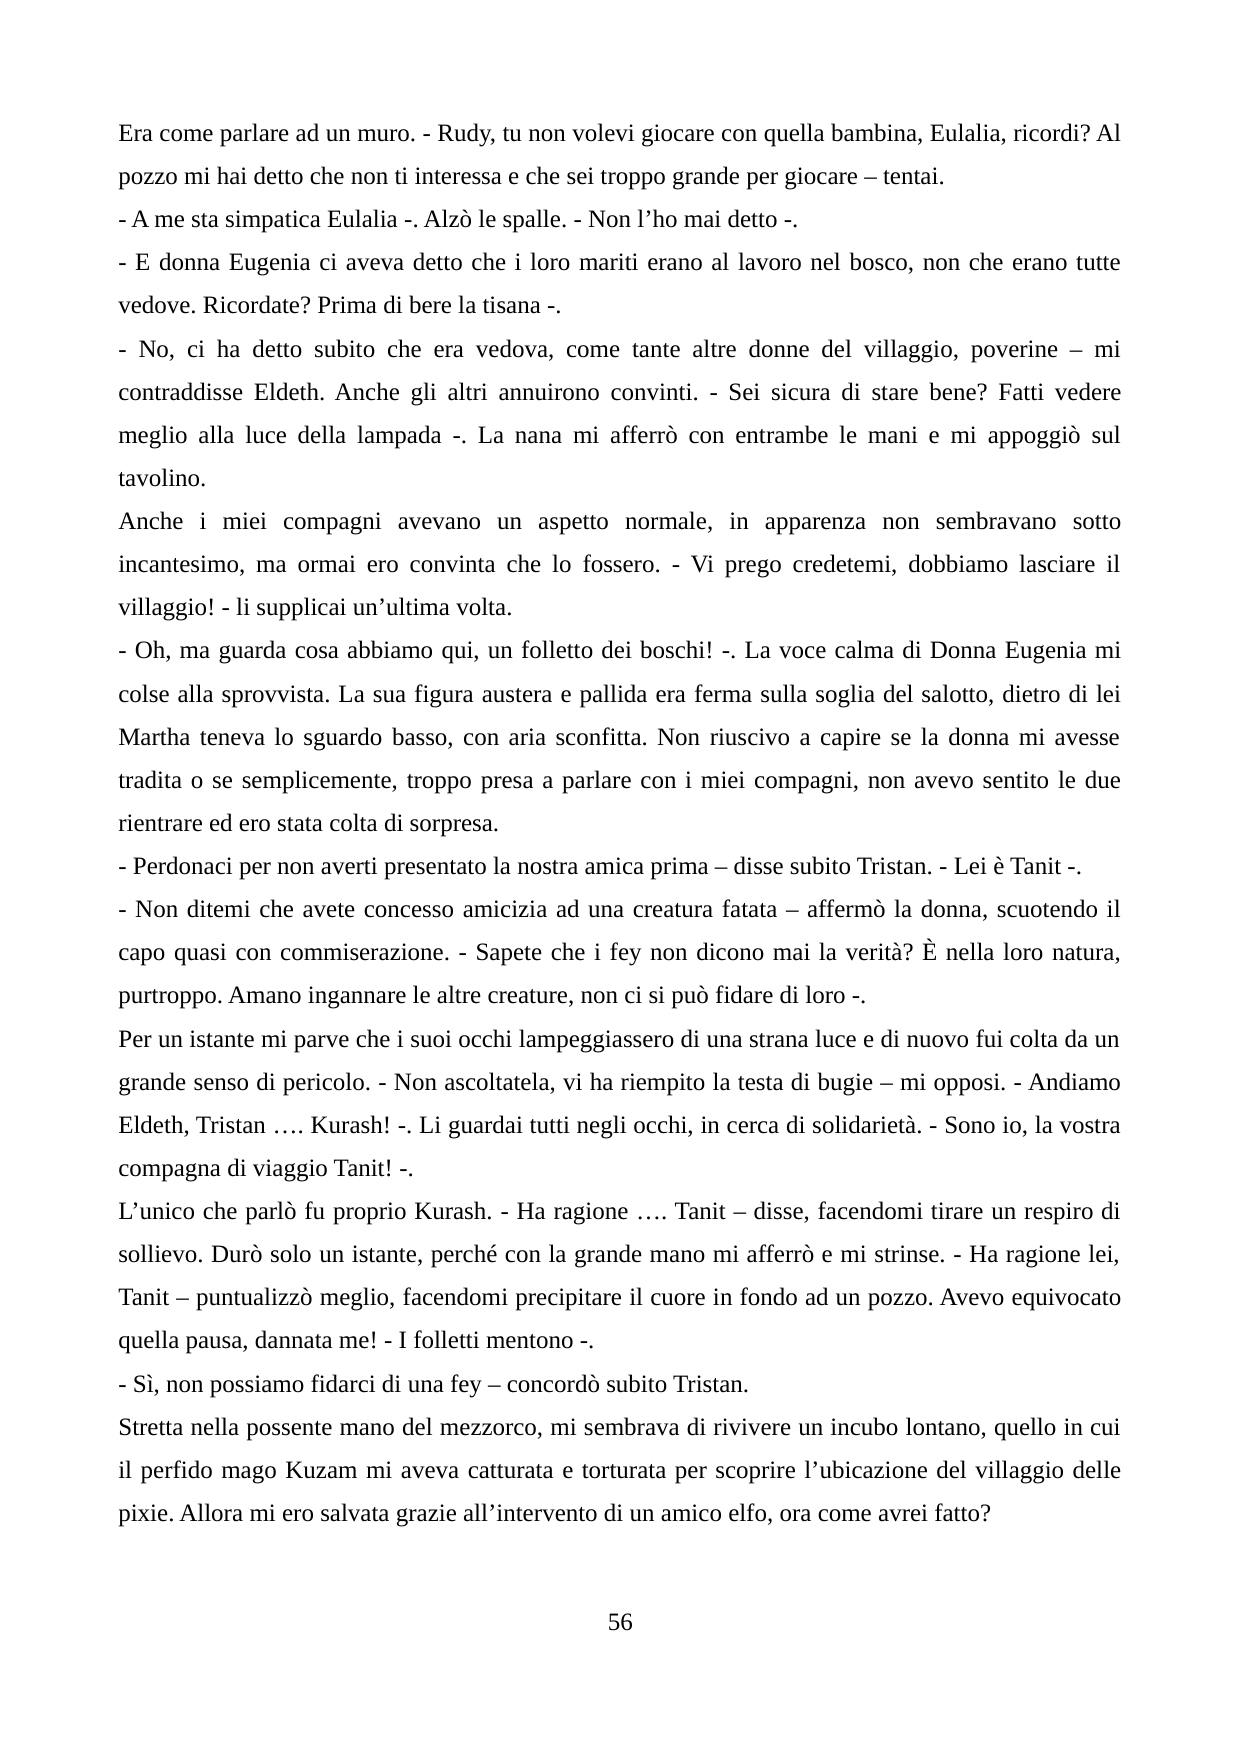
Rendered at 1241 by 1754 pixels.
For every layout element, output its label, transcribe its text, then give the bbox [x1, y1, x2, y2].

text Stretta nella possente mano del mezzorco, mi sembrava di rivivere un incubo lontano, quello in cui il perfido mago Kuzam mi aveva catturata e torturata per scoprire l’ubicazione del villaggio delle pixie. Allora mi ero salvata grazie all’intervento di un amico elfo, ora come avrei fatto? [118, 1412, 1122, 1527]
text L’unico che parlò fu proprio Kurash. - Ha ragione …. Tanit – disse, facendomi tirare un respiro di sollievo. Durò solo un istante, perché con la grande mano mi afferrò e mi strinse. - Ha ragione lei, Tanit – puntualizzò meglio, facendomi precipitare il cuore in fondo ad un pozzo. Avevo equivocato quella pausa, dannata me! - I folletti mentono -. [118, 1196, 1122, 1354]
text - No, ci ha detto subito che era vedova, come tante altre donne del villaggio, poverine – mi contraddisse Eldeth. Anche gli altri annuirono convinti. - Sei sicura di stare bene? Fatti vedere meglio alla luce della lampada -. La nana mi afferrò con entrambe le mani e mi appoggiò sul tavolino. [118, 334, 1122, 492]
text - Perdonaci per non averti presentato la nostra amica prima – disse subito Tristan. - Lei è Tanit -. [118, 851, 1122, 880]
text Anche i miei compagni avevano un aspetto normale, in apparenza non sembravano sotto incantesimo, ma ormai ero convinta che lo fossero. - Vi prego credetemi, dobbiamo lasciare il villaggio! - li supplicai un’ultima volta. [118, 506, 1122, 621]
text - A me sta simpatica Eulalia -. Alzò le spalle. - Non l’ho mai detto -. [118, 204, 1122, 233]
text Per un istante mi parve che i suoi occhi lampeggiassero di una strana luce e di nuovo fui colta da un grande senso di pericolo. - Non ascoltatela, vi ha riempito la testa di bugie – mi opposi. - Andiamo Eldeth, Tristan …. Kurash! -. Li guardai tutti negli occhi, in cerca di solidarietà. - Sono io, la vostra compagna di viaggio Tanit! -. [118, 1024, 1122, 1182]
text - Sì, non possiamo fidarci di una fey – concordò subito Tristan. [118, 1369, 1122, 1397]
text - Oh, ma guarda cosa abbiamo qui, un folletto dei boschi! -. La voce calma di Donna Eugenia mi colse alla sprovvista. La sua figura austera e pallida era ferma sulla soglia del salotto, dietro di lei Martha teneva lo sguardo basso, con aria sconfitta. Non riuscivo a capire se la donna mi avesse tradita o se semplicemente, troppo presa a parlare con i miei compagni, non avevo sentito le due rientrare ed ero stata colta di sorpresa. [118, 636, 1122, 837]
text - E donna Eugenia ci aveva detto che i loro mariti erano al lavoro nel bosco, non che erano tutte vedove. Ricordate? Prima di bere la tisana -. [118, 247, 1122, 319]
text Era come parlare ad un muro. - Rudy, tu non volevi giocare con quella bambina, Eulalia, ricordi? Al pozzo mi hai detto che non ti interessa e che sei troppo grande per giocare – tentai. [118, 118, 1122, 190]
text - Non ditemi che avete concesso amicizia ad una creatura fatata – affermò la donna, scuotendo il capo quasi con commiserazione. - Sapete che i fey non dicono mai la verità? È nella loro natura, purtroppo. Amano ingannare le altre creature, non ci si può fidare di loro -. [118, 894, 1122, 1009]
